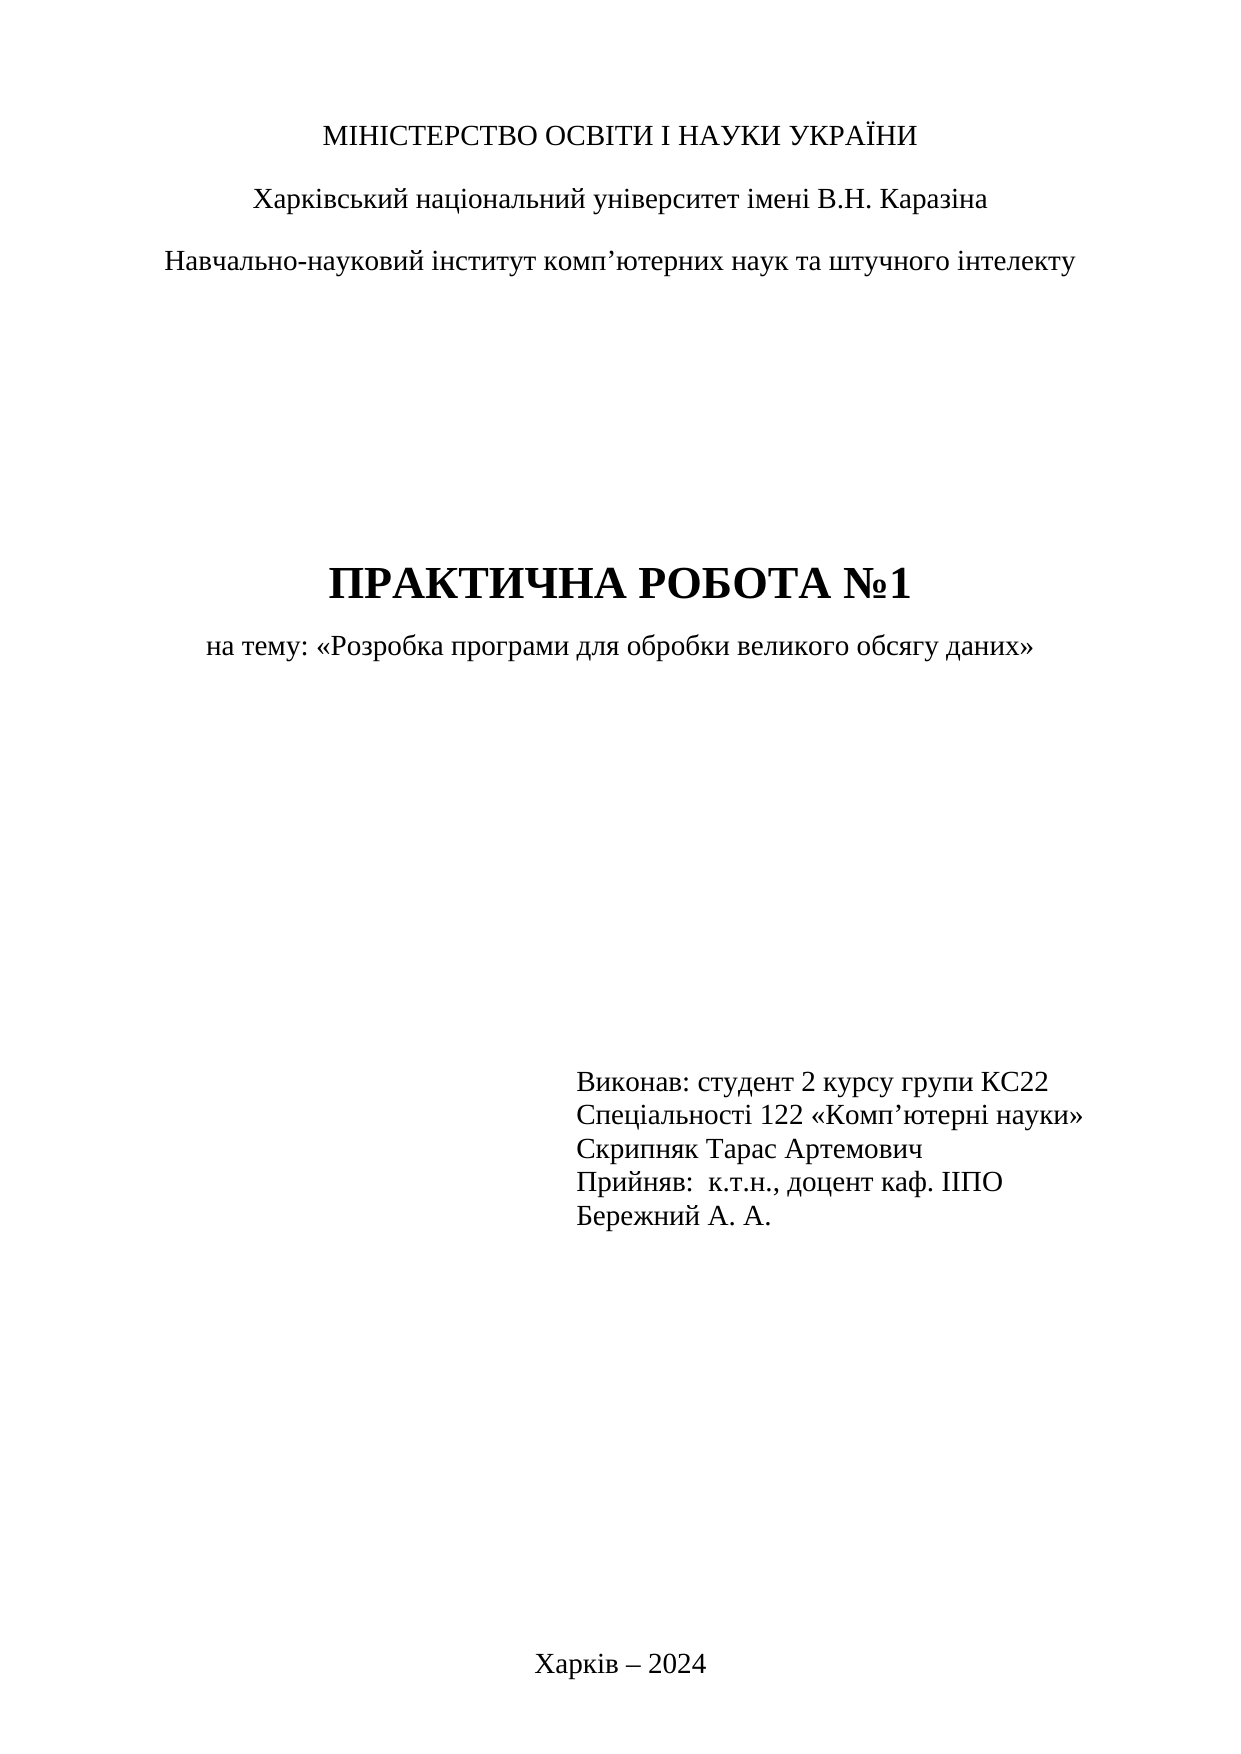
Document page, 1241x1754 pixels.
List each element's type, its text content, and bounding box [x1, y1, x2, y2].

text Скрипняк Тарас Артемович [576, 1131, 1122, 1164]
text Виконав: студент 2 курсу групи КС22 [576, 1064, 1122, 1097]
text Прийняв: к.т.н., доцент каф. ІІПО [576, 1164, 1122, 1198]
text Спеціальності 122 «Комп’ютерні науки» [576, 1097, 1122, 1131]
text Бережний А. А. [576, 1198, 1122, 1231]
subtitle ПРАКТИЧНА РОБОТА №1 [118, 556, 1122, 608]
text на тему: «Розробка програми для обробки великого обсягу даних» [118, 628, 1122, 661]
text МІНІСТЕРСТВО ОСВІТИ І НАУКИ УКРАЇНИ [118, 118, 1122, 152]
text Харківський національний університет імені В.Н. Каразіна [118, 181, 1122, 214]
text Навчально-науковий інститут комп’ютерних наук та штучного інтелекту [118, 243, 1122, 277]
